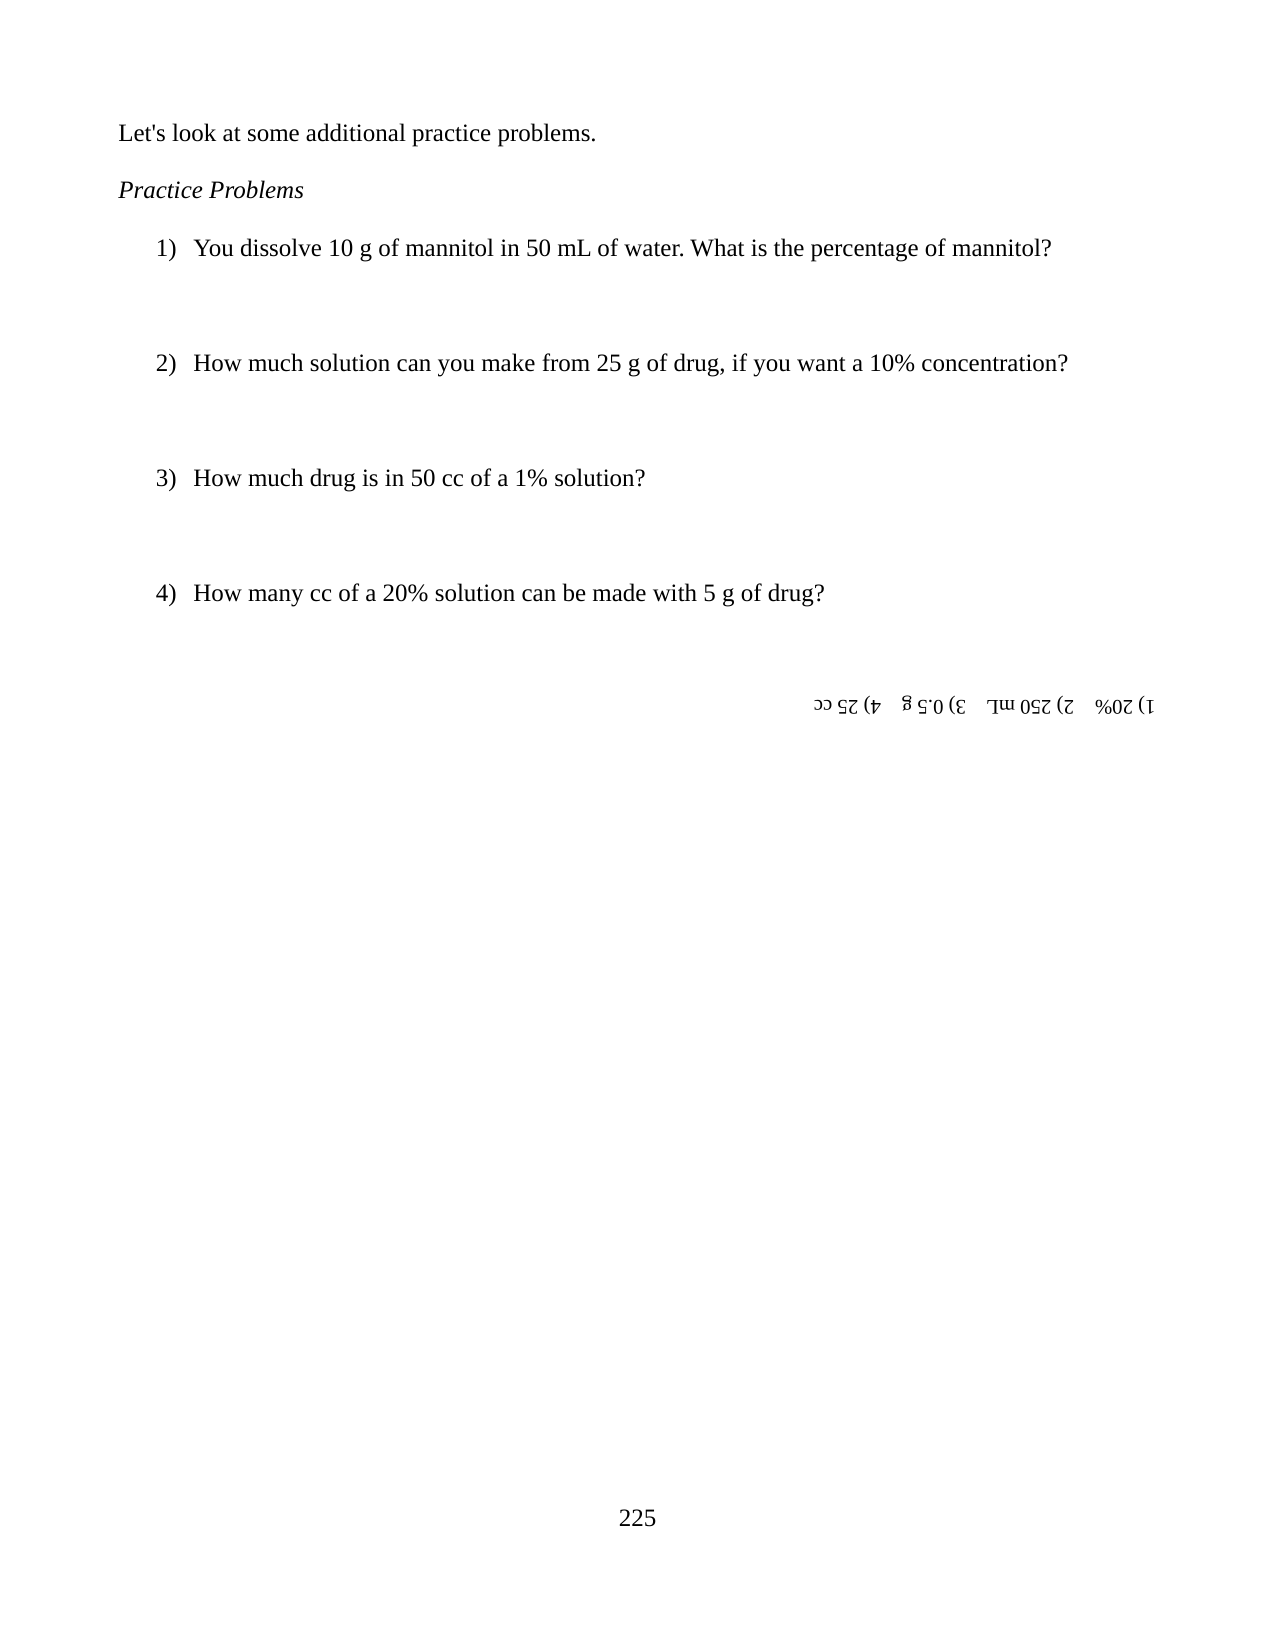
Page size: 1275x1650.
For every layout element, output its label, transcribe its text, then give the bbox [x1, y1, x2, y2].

list How much drug is in 50 cc of a 1% solution? [156, 463, 1157, 492]
list How many cc of a 20% solution can be made with 5 g of drug? [156, 578, 1157, 607]
text Let's look at some additional practice problems. [118, 118, 1157, 147]
list How much solution can you make from 25 g of drug, if you want a 10% concentration? [156, 348, 1157, 377]
list You dissolve 10 g of mannitol in 50 mL of water. What is the percentage of mannitol? [156, 233, 1157, 262]
text Practice Problems [118, 176, 1157, 204]
